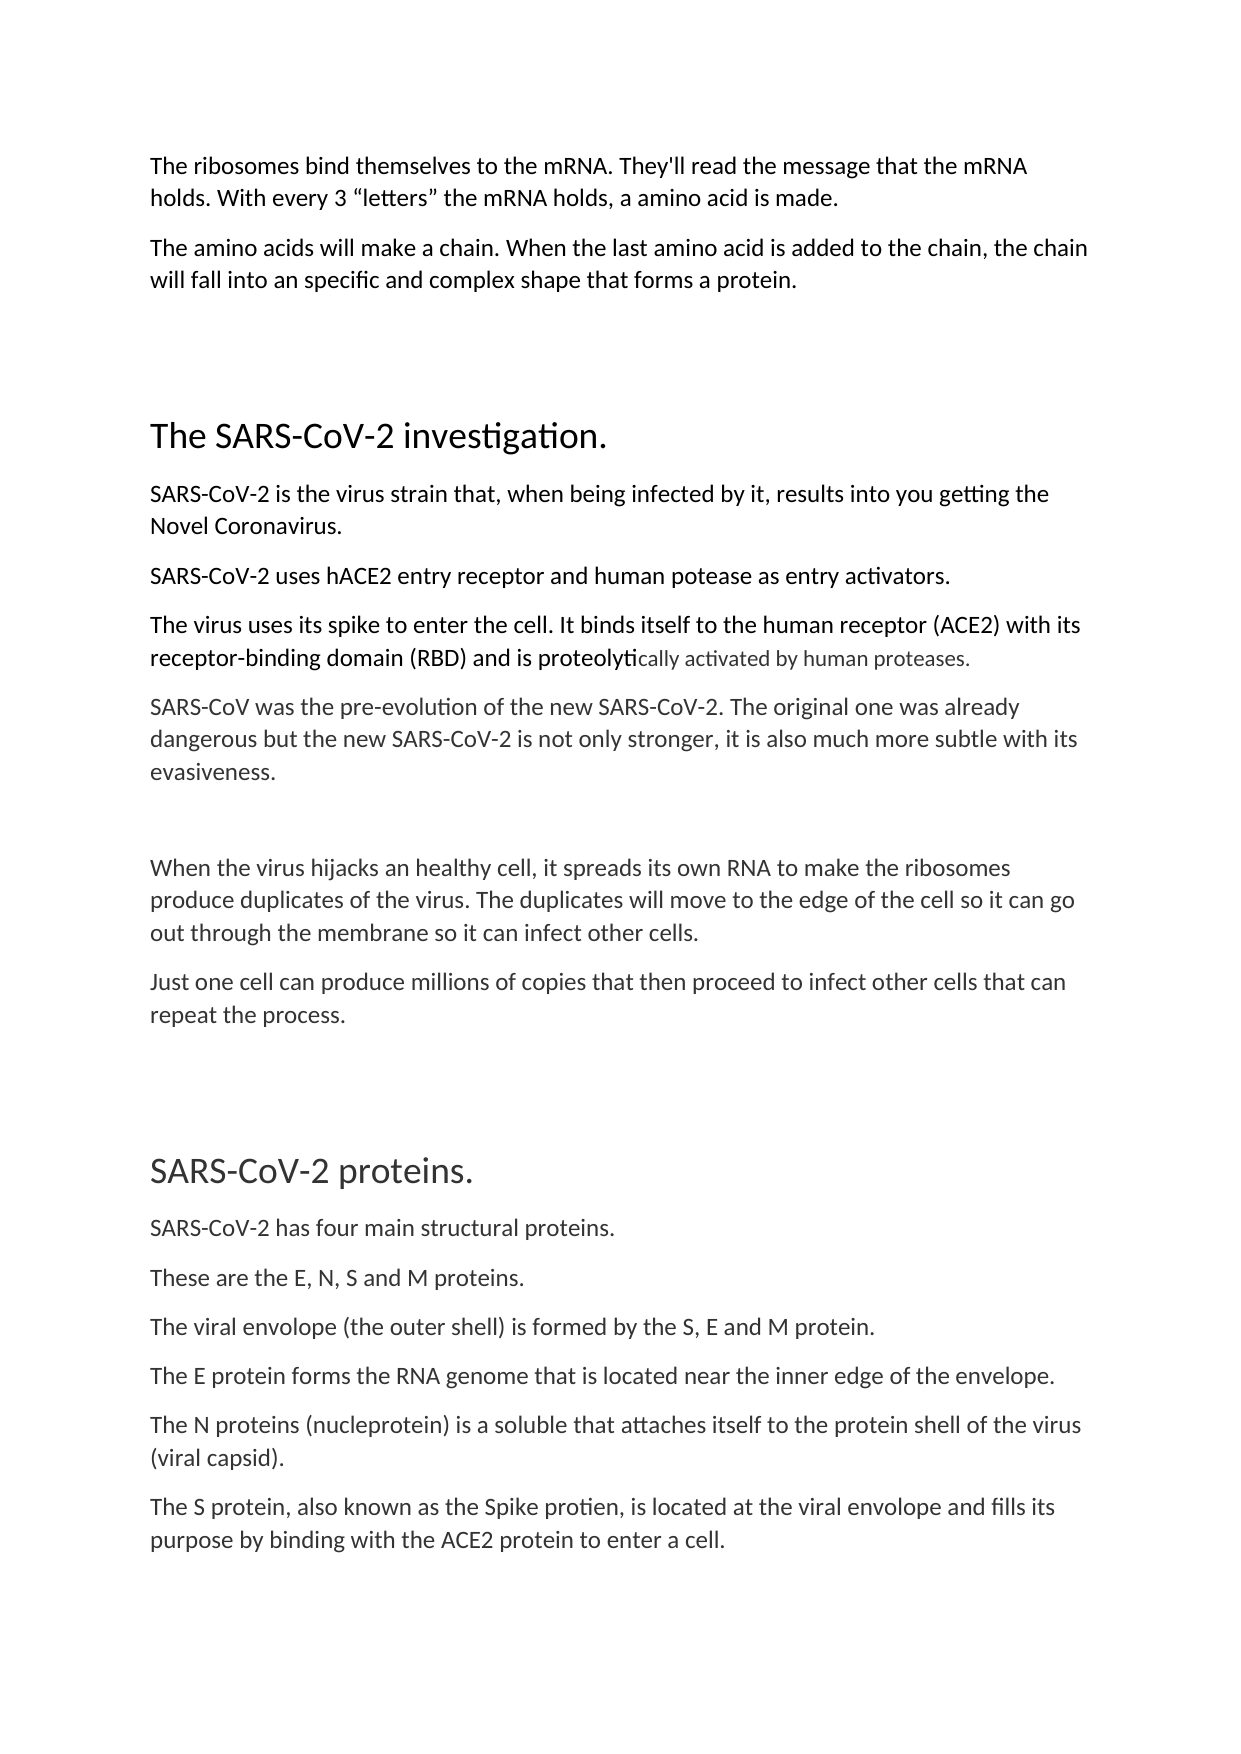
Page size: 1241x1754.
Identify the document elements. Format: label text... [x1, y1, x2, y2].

text SARS-CoV-2 is the virus strain that, when being infected by it, results into you getting the Novel Coronavirus. [150, 478, 1090, 541]
text Just one cell can produce millions of copies that then proceed to infect other cells that can repeat the process. [150, 966, 1090, 1029]
text The viral envolope (the outer shell) is formed by the S, E and M protein. [150, 1311, 1090, 1342]
text The SARS-CoV-2 investigation. [150, 412, 1090, 458]
text SARS-CoV-2 uses hACE2 entry receptor and human potease as entry activators. [150, 560, 1090, 590]
text These are the E, N, S and M proteins. [150, 1262, 1090, 1292]
text The ribosomes bind themselves to the mRNA. They'll read the message that the mRNA holds. With every 3 “letters” the mRNA holds, a amino acid is made. [150, 150, 1090, 213]
text SARS-CoV was the pre-evolution of the new SARS-CoV-2. The original one was already dangerous but the new SARS-CoV-2 is not only stronger, it is also much more subtle with its evasiveness. [150, 691, 1090, 787]
text The virus uses its spike to enter the cell. It binds itself to the human receptor (ACE2) with its receptor-binding domain (RBD) and is proteolytically activated by human proteases. [150, 609, 1090, 672]
text The S protein, also known as the Spike protien, is located at the viral envolope and fills its purpose by binding with the ACE2 protein to enter a cell. [150, 1491, 1090, 1554]
text When the virus hijacks an healthy cell, it spreads its own RNA to make the ribosomes produce duplicates of the virus. The duplicates will move to the edge of the cell so it can go out through the membrane so it can infect other cells. [150, 852, 1090, 948]
text SARS-CoV-2 has four main structural proteins. [150, 1212, 1090, 1243]
text SARS-CoV-2 proteins. [150, 1147, 1090, 1193]
text The amino acids will make a chain. When the last amino acid is added to the chain, the chain will fall into an specific and complex shape that forms a protein. [150, 232, 1090, 295]
text The N proteins (nucleprotein) is a soluble that attaches itself to the protein shell of the virus (viral capsid). [150, 1409, 1090, 1473]
text The E protein forms the RNA genome that is located near the inner edge of the envelope. [150, 1360, 1090, 1391]
